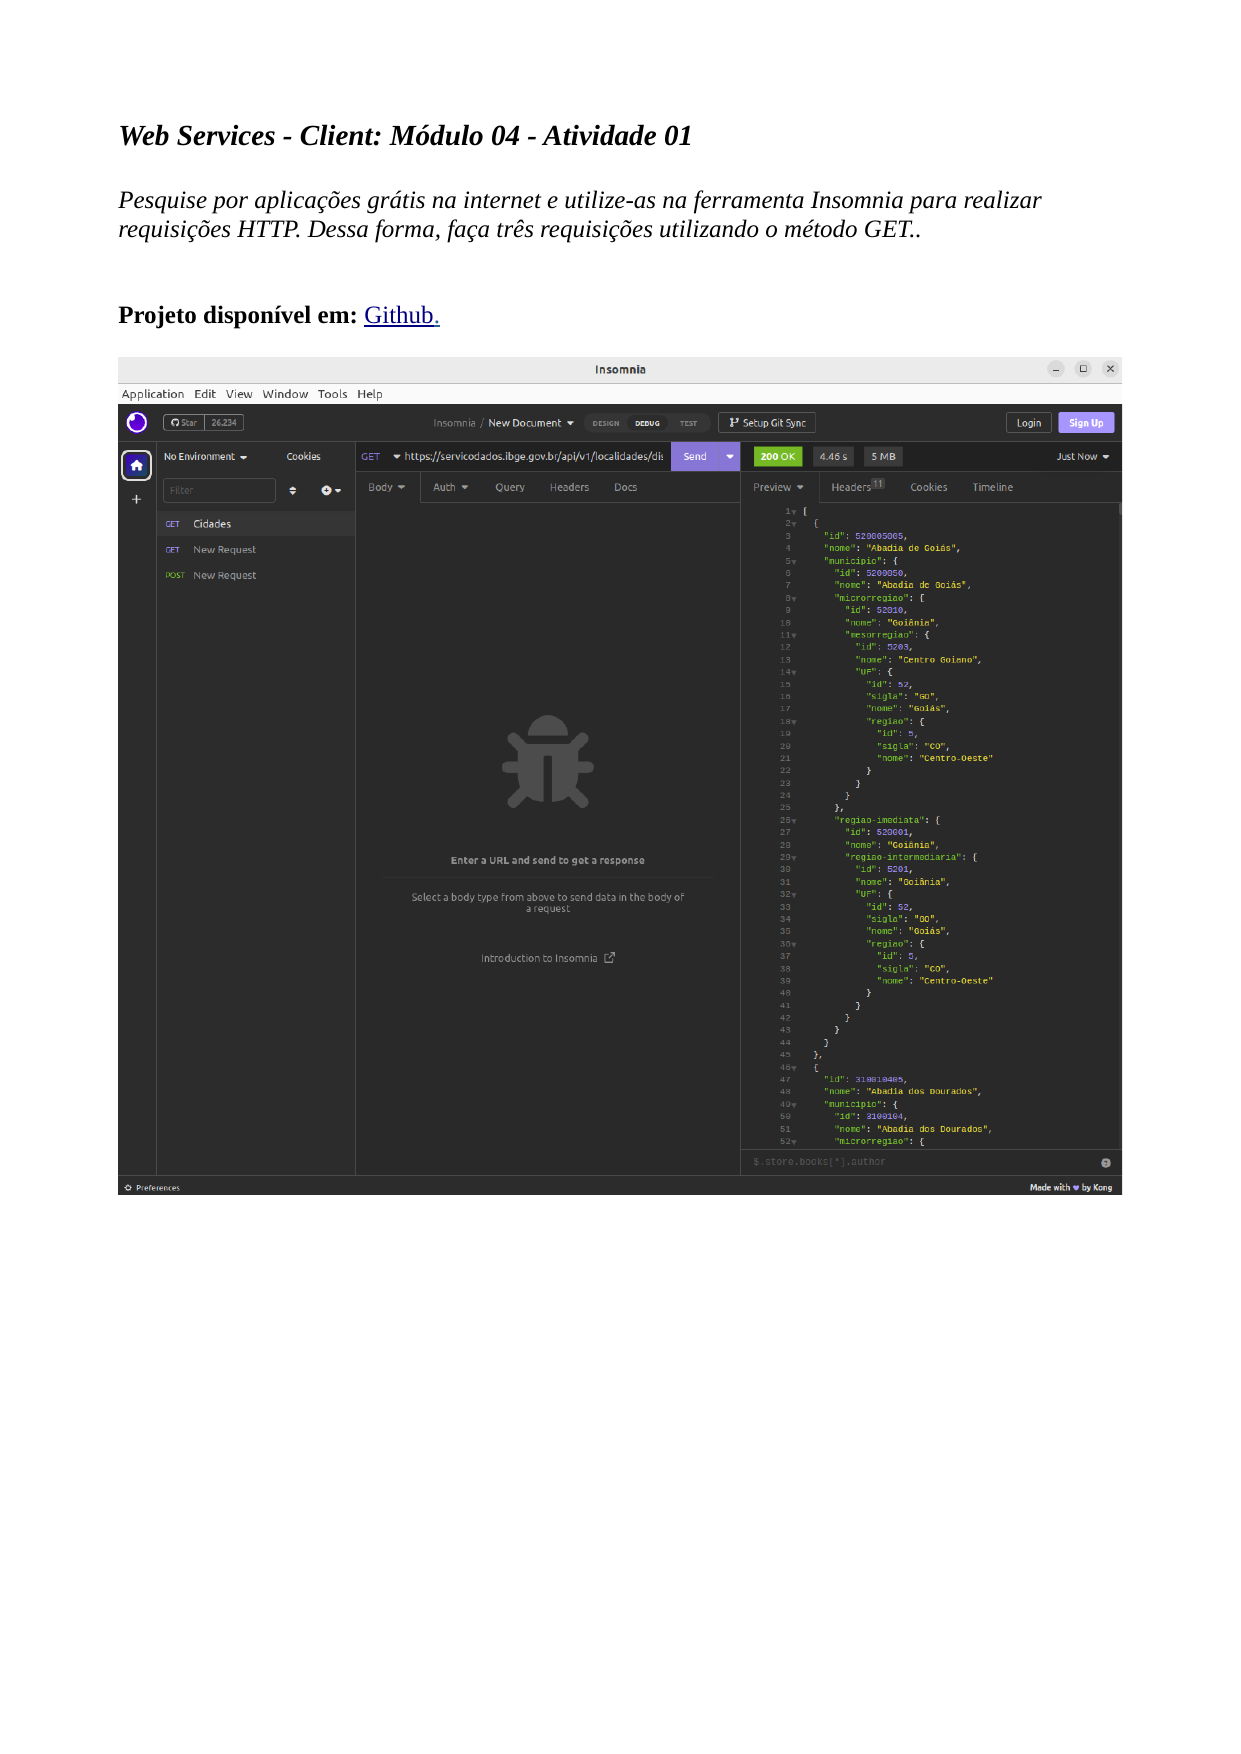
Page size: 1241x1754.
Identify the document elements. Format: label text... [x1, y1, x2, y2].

text Web Services - Client: Módulo 04 - Atividade 01 [118, 118, 1122, 152]
picture [118, 357, 1123, 1195]
text Pesquise por aplicações grátis na internet e utilize-as na ferramenta Insomnia para realizar requisições HTTP. Dessa forma, faça três requisições utilizando o método GET.. [118, 185, 1122, 243]
text Projeto disponível em: Github. [118, 300, 1122, 329]
